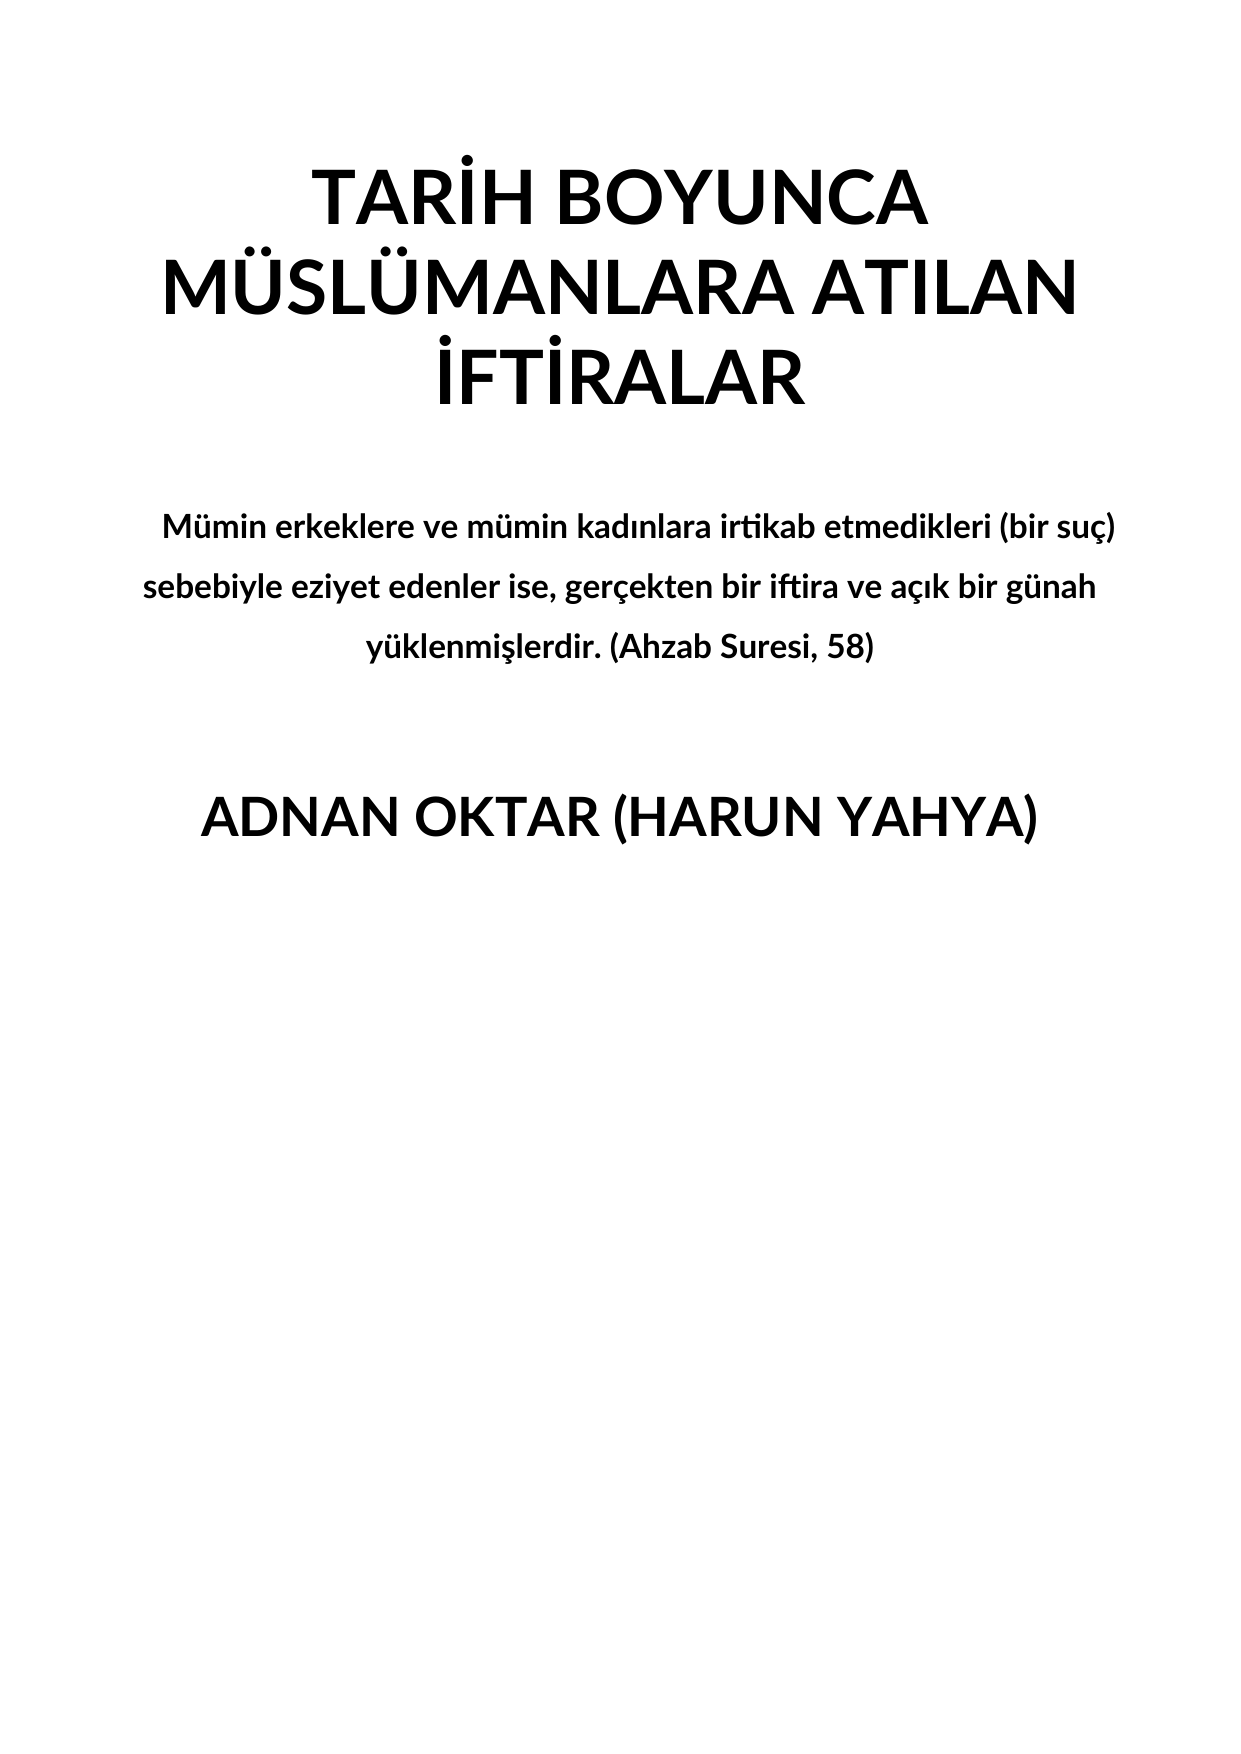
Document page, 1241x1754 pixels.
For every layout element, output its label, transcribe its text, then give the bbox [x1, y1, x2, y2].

text Mümin erkeklere ve mümin kadınlara irtikab etmedikleri (bir suç) sebebiyle eziyet edenler ise, gerçekten bir iftira ve açık bir günah yüklenmişlerdir. (Ahzab Suresi, 58) [75, 505, 1165, 665]
subtitle TARİH BOYUNCA MÜSLÜMANLARA ATILAN İFTİRALAR [75, 150, 1165, 420]
text ADNAN OKTAR (HARUN YAHYA) [75, 783, 1165, 848]
